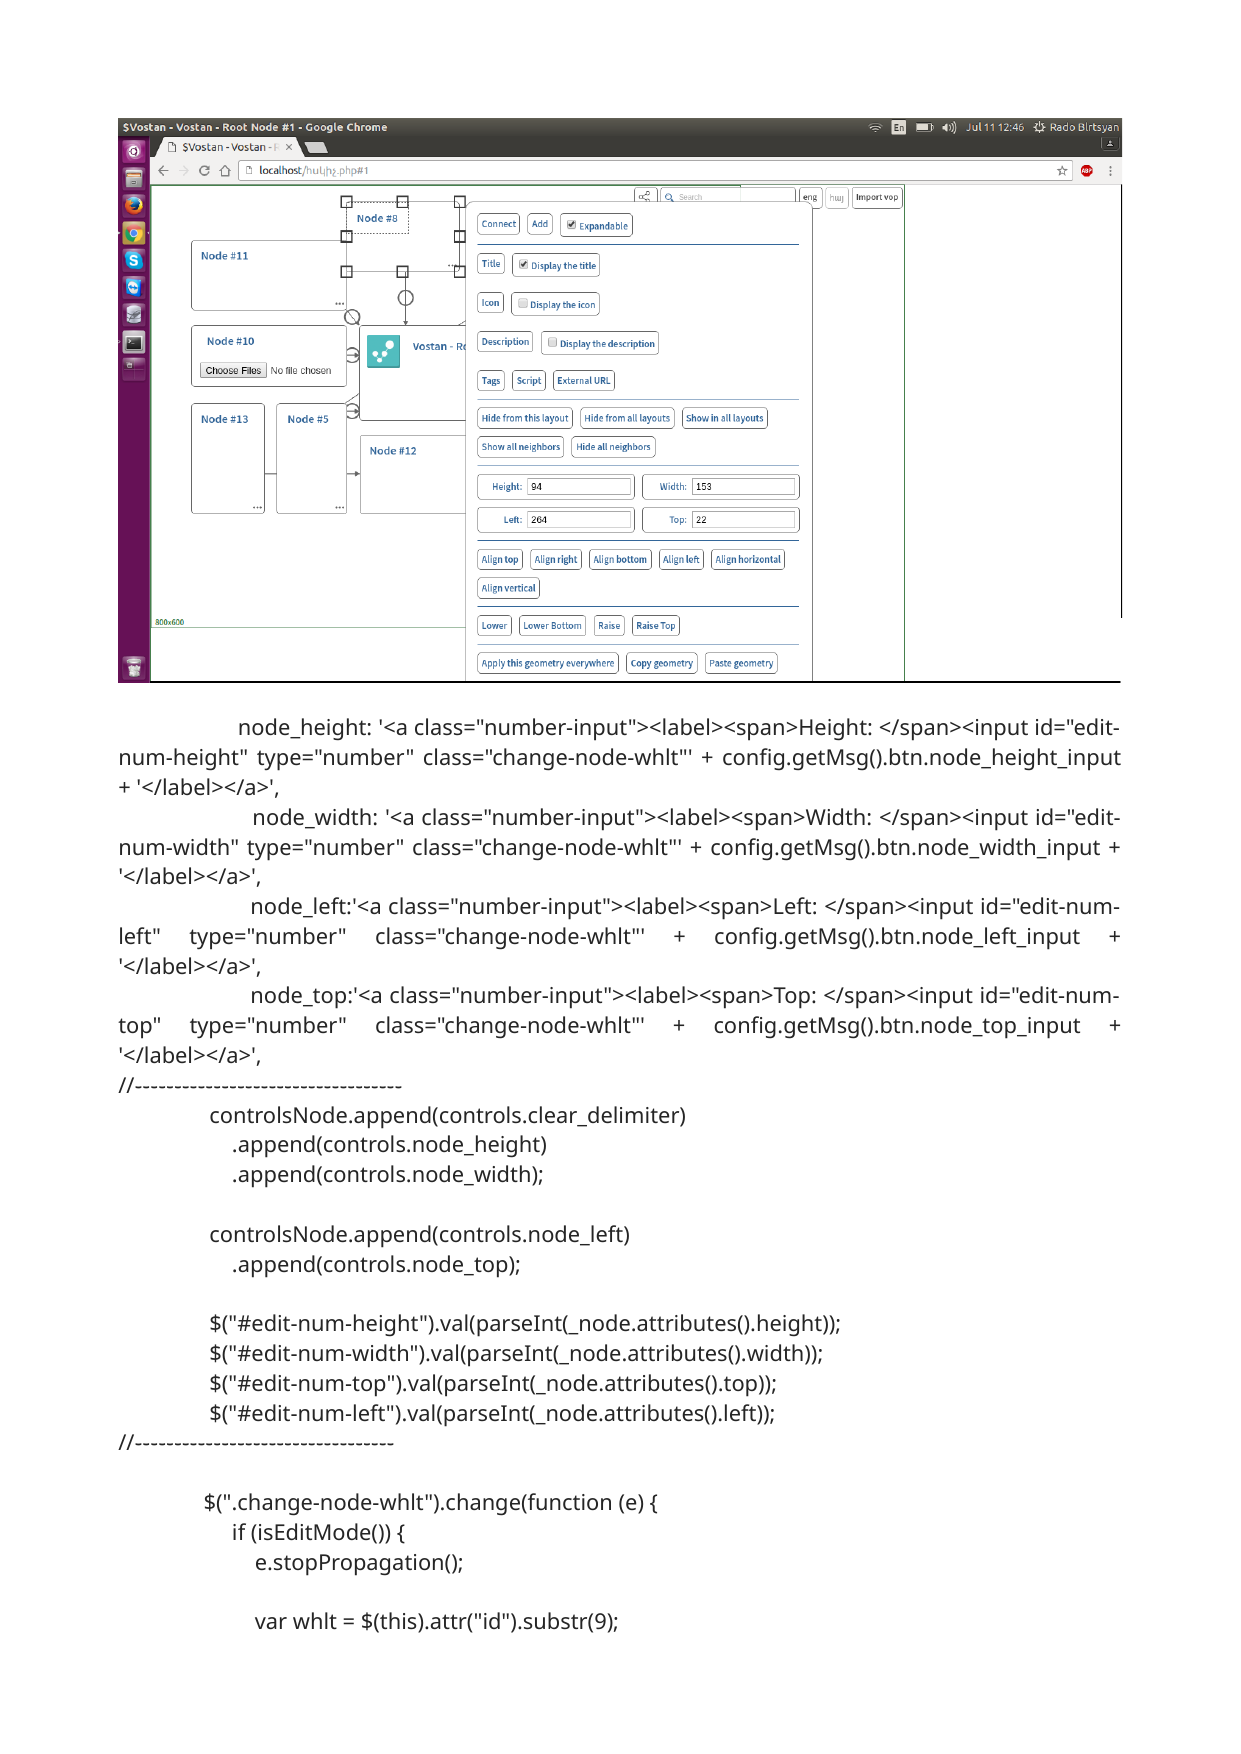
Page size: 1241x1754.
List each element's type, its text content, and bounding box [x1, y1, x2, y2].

text .append(controls.node_top); [118, 1248, 1122, 1278]
text var whlt = $(this).attr("id").substr(9); [118, 1606, 1122, 1636]
text //֊֊֊֊֊֊֊֊֊֊֊֊֊֊֊֊֊֊֊֊֊֊֊֊֊֊֊֊֊֊֊֊֊֊ [118, 1070, 1122, 1099]
text //֊֊֊֊֊֊֊֊֊֊֊֊֊֊֊֊֊֊֊֊֊֊֊֊֊֊֊֊֊֊֊֊֊ [118, 1427, 1122, 1457]
text controlsNode.append(controls.clear_delimiter) [118, 1099, 1122, 1129]
text $("#edit-num-top").val(parseInt(_node.attributes().top)); [118, 1368, 1122, 1397]
text $("#edit-num-width").val(parseInt(_node.attributes().width)); [118, 1338, 1122, 1368]
text node_top:'<a class="number-input"><label><span>Top: </span><input id="edit-num-top" type="number" class="change-node-whlt"' + config.getMsg().btn.node_top_input + '</label></a>', [118, 980, 1122, 1070]
text $("#edit-num-height").val(parseInt(_node.attributes().height)); [118, 1308, 1122, 1338]
text node_height: '<a class="number-input"><label><span>Height: </span><input id="edit-num-height" type="number" class="change-node-whlt"' + config.getMsg().btn.node_height_input + '</label></a>', [118, 712, 1122, 802]
text $(".change-node-whlt").change(function (e) { [118, 1487, 1122, 1517]
text e.stopPropagation(); [118, 1546, 1122, 1576]
text controlsNode.append(controls.node_left) [118, 1219, 1122, 1248]
text if (isEditMode()) { [118, 1517, 1122, 1546]
text node_left:'<a class="number-input"><label><span>Left: </span><input id="edit-num-left" type="number" class="change-node-whlt"' + config.getMsg().btn.node_left_input + '</label></a>', [118, 891, 1122, 980]
text .append(controls.node_width); [118, 1159, 1122, 1189]
text node_width: '<a class="number-input"><label><span>Width: </span><input id="edit-num-width" type="number" class="change-node-whlt"' + config.getMsg().btn.node_width_input + '</label></a>', [118, 802, 1122, 891]
text $("#edit-num-left").val(parseInt(_node.attributes().left)); [118, 1397, 1122, 1427]
text .append(controls.node_height) [118, 1129, 1122, 1159]
picture [118, 118, 1123, 683]
